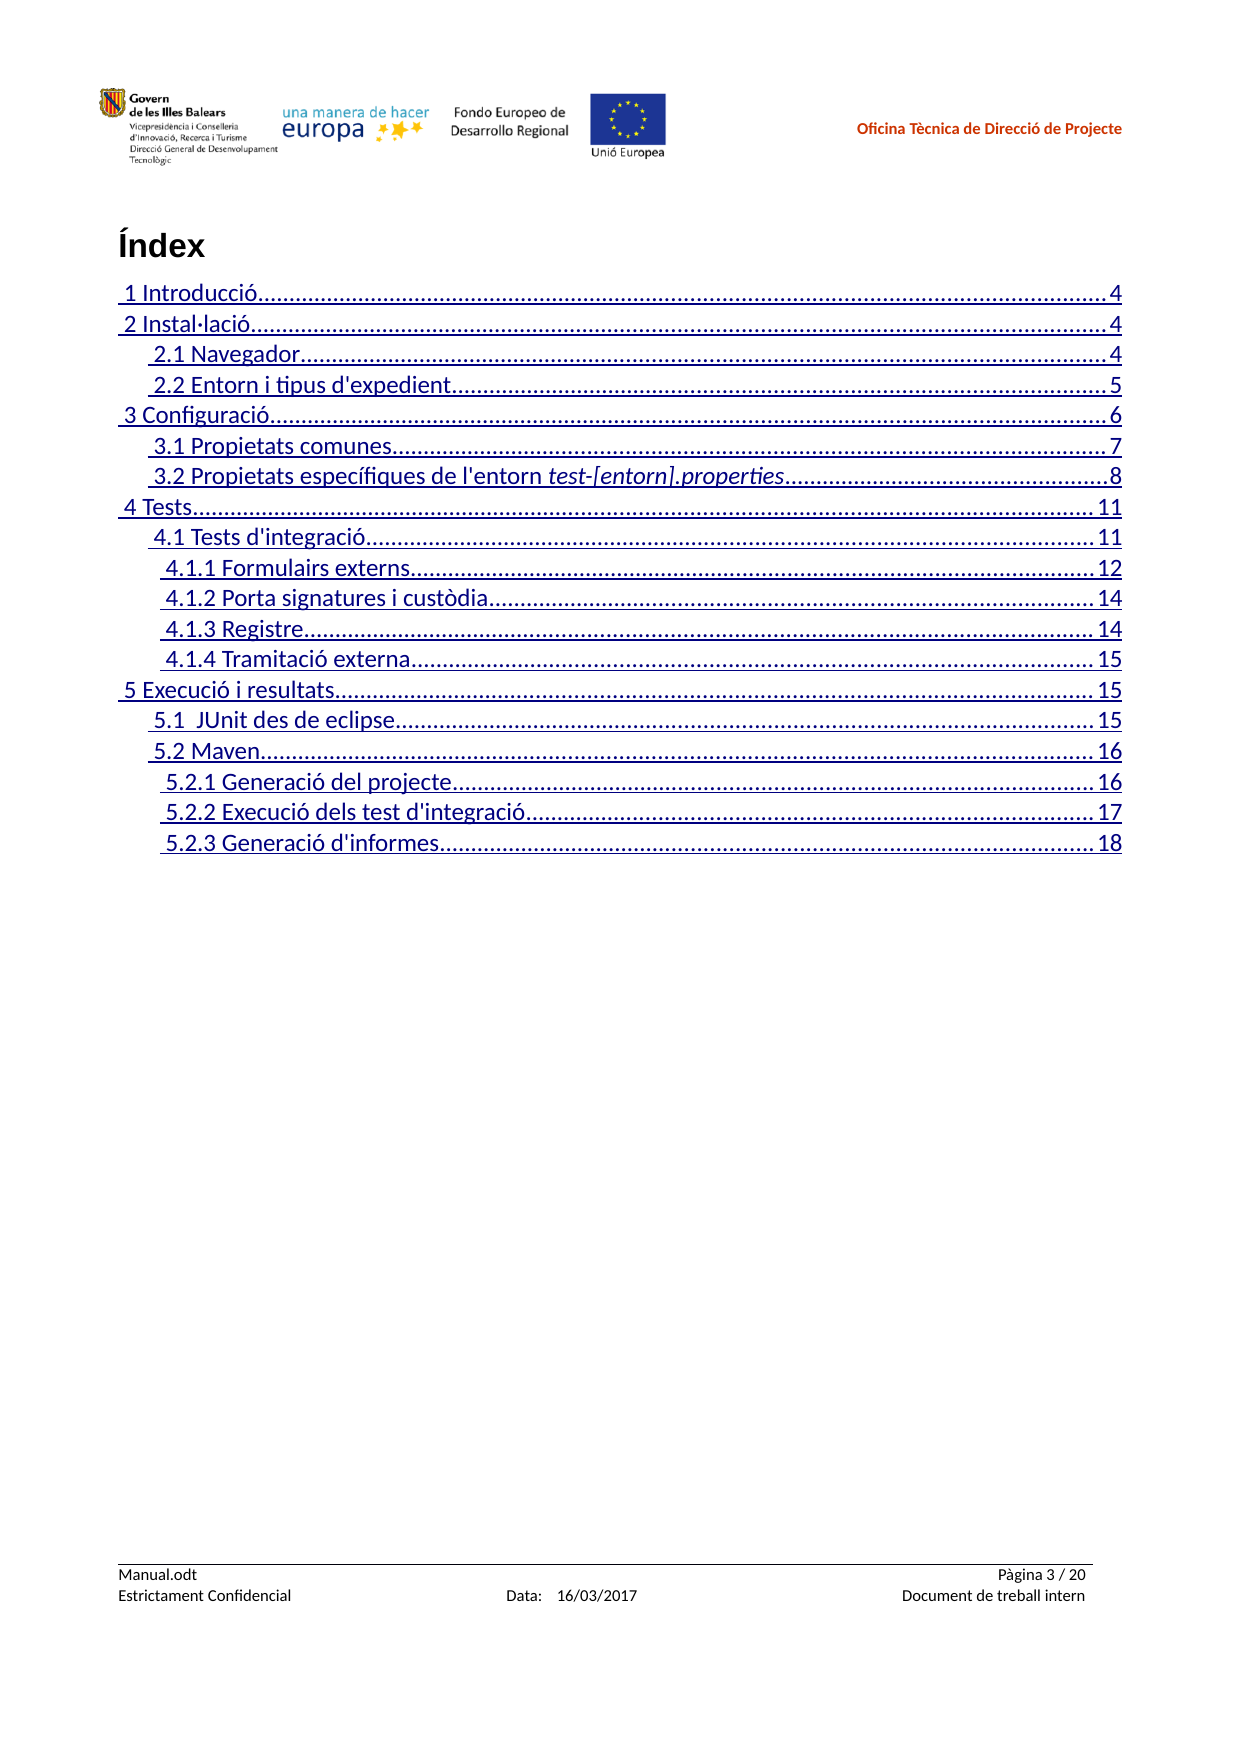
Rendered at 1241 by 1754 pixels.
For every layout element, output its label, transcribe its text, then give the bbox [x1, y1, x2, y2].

text 1 Introducció 4 [118, 277, 1122, 303]
text 3 Configuració 6 [118, 399, 1122, 425]
text 2 Instal·lació 4 [118, 308, 1122, 334]
text 4.1.4 Tramitació externa 15 [160, 644, 1122, 670]
text 4.1 Tests d'integració 11 [148, 522, 1122, 548]
text 4.1.1 Formulairs externs 12 [160, 552, 1122, 578]
text 4 Tests 11 [118, 491, 1122, 517]
text 5.2.2 Execució dels test d'integració 17 [160, 796, 1122, 822]
text 5.2.1 Generació del projecte 16 [160, 766, 1122, 792]
text 4.1.3 Registre 14 [160, 613, 1122, 639]
text 3.2 Propietats específiques de l'entorn test-[entorn].properties 8 [148, 461, 1122, 486]
subtitle Índex [118, 226, 1122, 265]
text 5.2.3 Generació d'informes 18 [160, 827, 1122, 853]
text 5.2 Maven 16 [148, 735, 1122, 761]
text 3.1 Propietats comunes 7 [148, 430, 1122, 456]
text 2.2 Entorn i tipus d'expedient 5 [148, 369, 1122, 395]
text 5 Execució i resultats 15 [118, 674, 1122, 700]
text 4.1.2 Porta signatures i custòdia 14 [160, 583, 1122, 609]
text 2.1 Navegador 4 [148, 338, 1122, 364]
picture [99, 87, 668, 166]
text 5.1 JUnit des de eclipse 15 [148, 705, 1122, 731]
